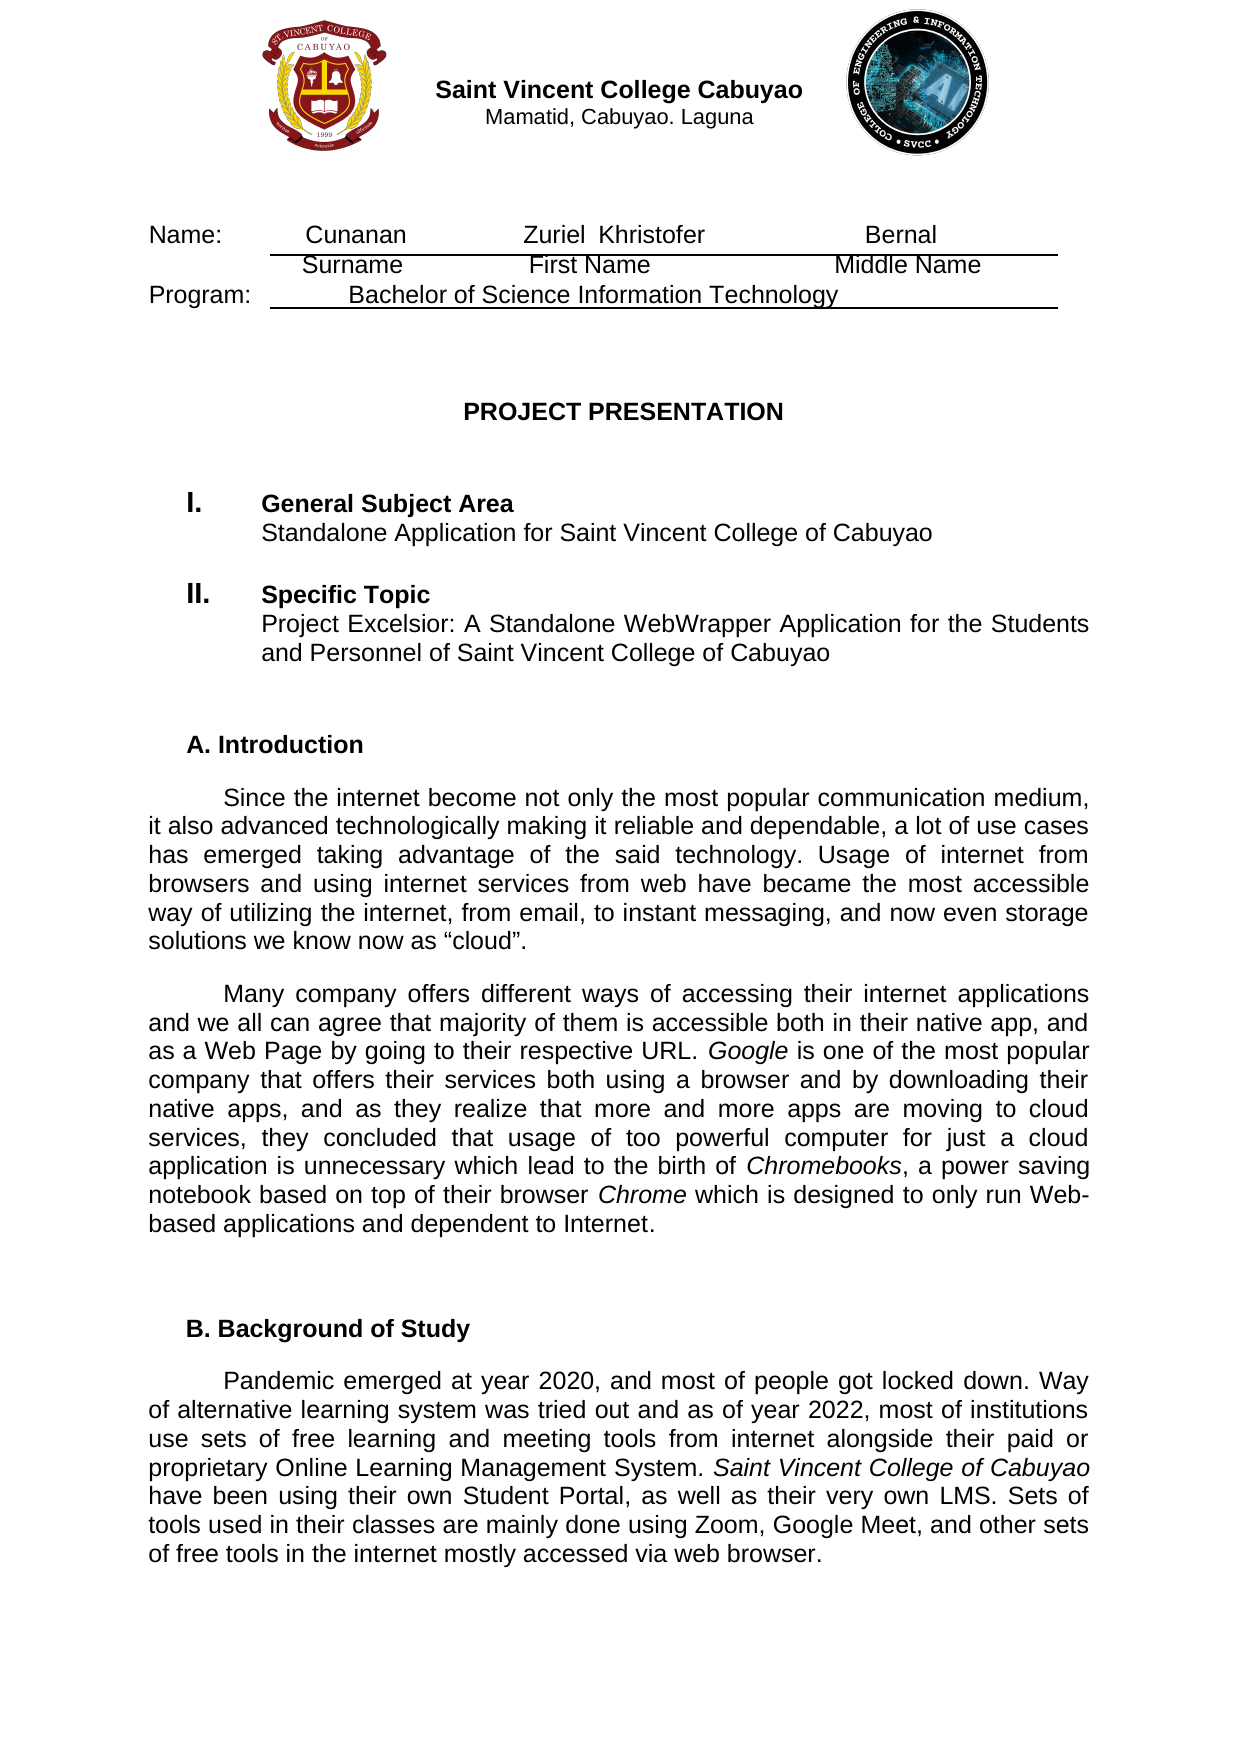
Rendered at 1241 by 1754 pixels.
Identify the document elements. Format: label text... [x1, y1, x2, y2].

text Name: Cunanan Zuriel Khristofer Bernal [148, 220, 1091, 249]
text Standalone Application for Saint Vincent College of Cabuyao [189, 518, 1091, 547]
text A. Introduction [186, 730, 1091, 759]
text B. Background of Study [186, 1314, 1091, 1343]
text Many company offers different ways of accessing their internet applications and we all can agree that majority of them is accessible both in their native app, and as a Web Page by going to their respective URL. Google is one of the most popular company that offers their services both using a browser and by downloading their native apps, and as they realize that more and more apps are moving to cloud services, they concluded that usage of too powerful computer for just a cloud application is unnecessary which lead to the birth of Chromebooks, a power saving notebook based on top of their browser Chrome which is designed to only run Web-based applications and dependent to Internet. [148, 979, 1091, 1238]
text Since the internet become not only the most popular communication medium, it also advanced technologically making it reliable and dependable, a lot of use cases has emerged taking advantage of the said technology. Usage of internet from browsers and using internet services from web have became the most accessible way of utilizing the internet, from email, to instant messaging, and now even storage solutions we know now as “cloud”. [148, 783, 1091, 955]
picture [237, 0, 418, 180]
list Project Excelsior: A Standalone WebWrapper Application for the Students and Personnel of Saint Vincent College of Cabuyao [186, 609, 1091, 667]
subtitle PROJECT PRESENTATION [357, 397, 883, 425]
text Surname First Name Middle Name [148, 250, 1091, 279]
text Program: Bachelor of Science Information Technology [148, 280, 1091, 309]
picture [818, 3, 1017, 162]
list General Subject Area [186, 484, 1091, 518]
list Specific Topic [186, 576, 1091, 609]
text Pandemic emerged at year 2020, and most of people got locked down. Way of alternative learning system was tried out and as of year 2022, most of institutions use sets of free learning and meeting tools from internet alongside their paid or proprietary Online Learning Management System. Saint Vincent College of Cabuyao have been using their own Student Portal, as well as their very own LMS. Sets of tools used in their classes are mainly done using Zoom, Google Meet, and other sets of free tools in the internet mostly accessed via web browser. [148, 1366, 1091, 1568]
